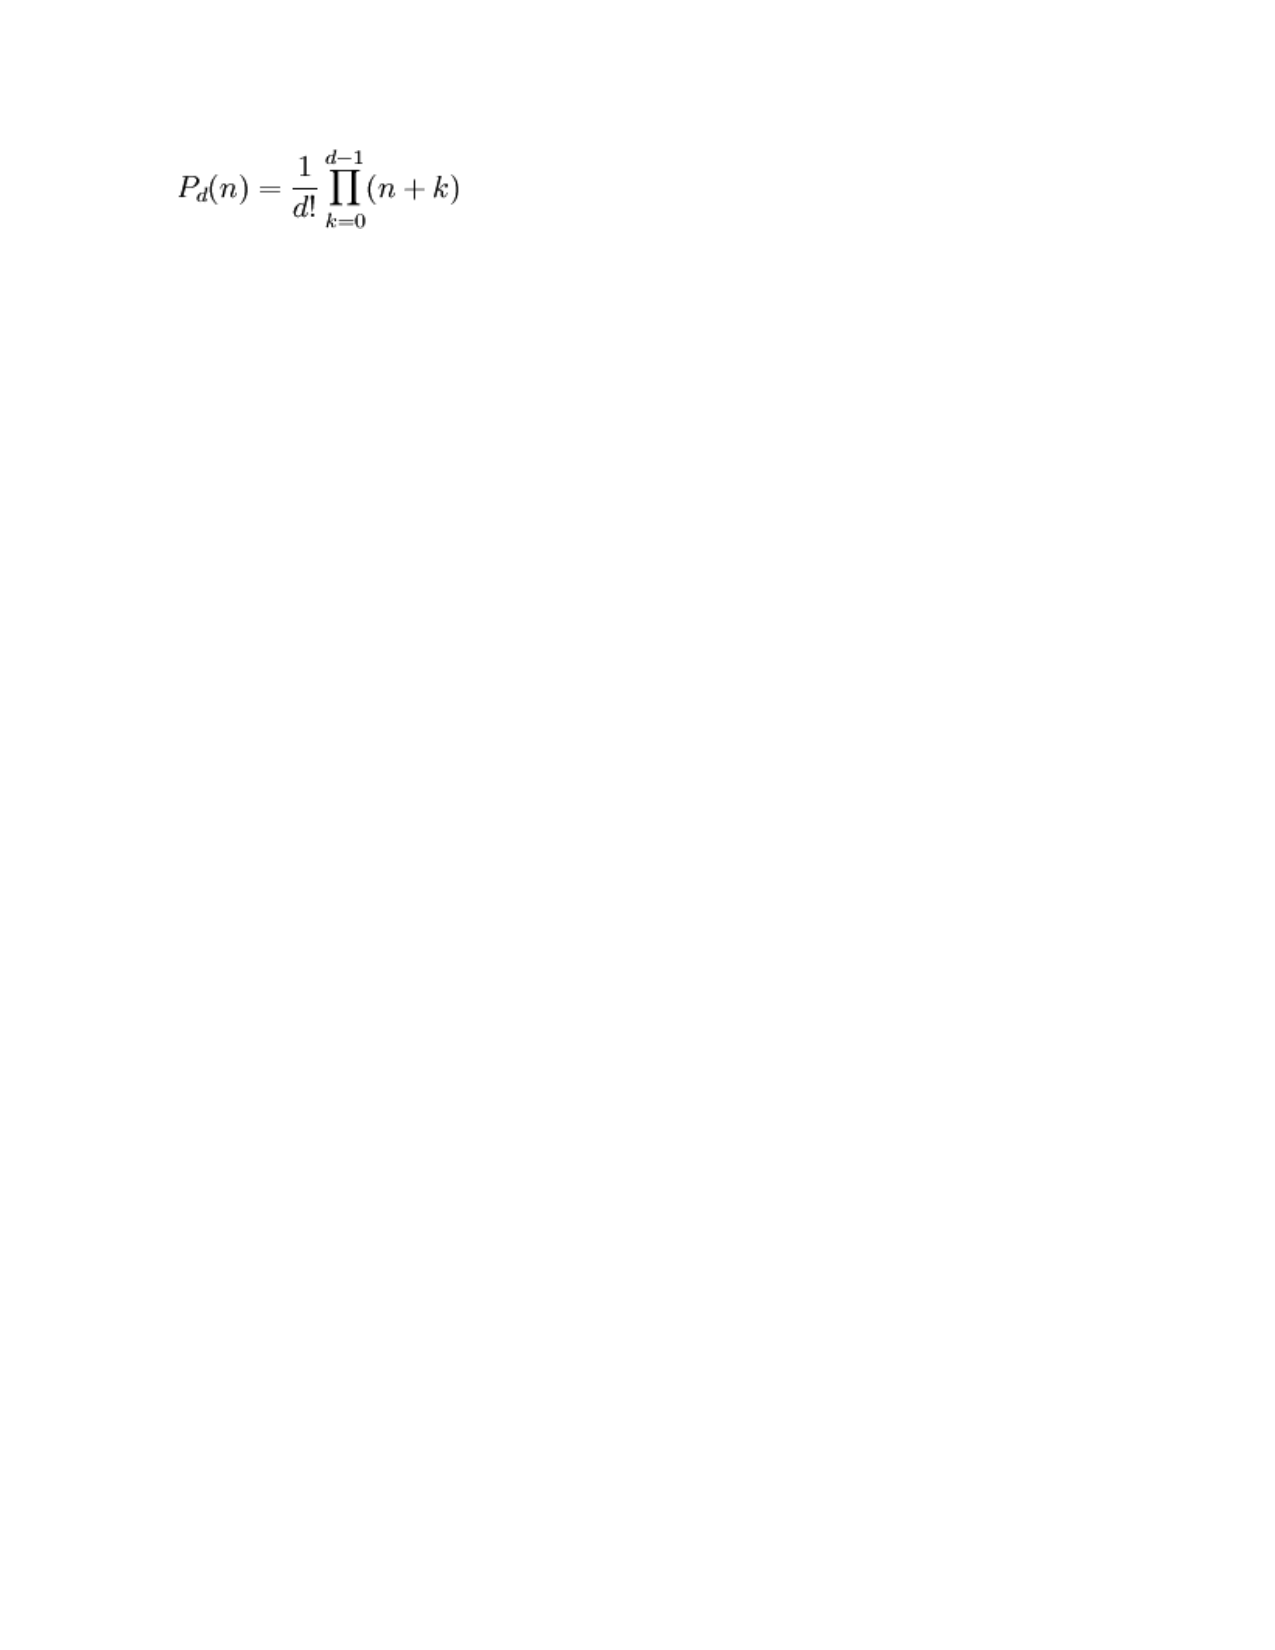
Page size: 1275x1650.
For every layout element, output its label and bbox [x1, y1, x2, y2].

picture [178, 149, 459, 229]
